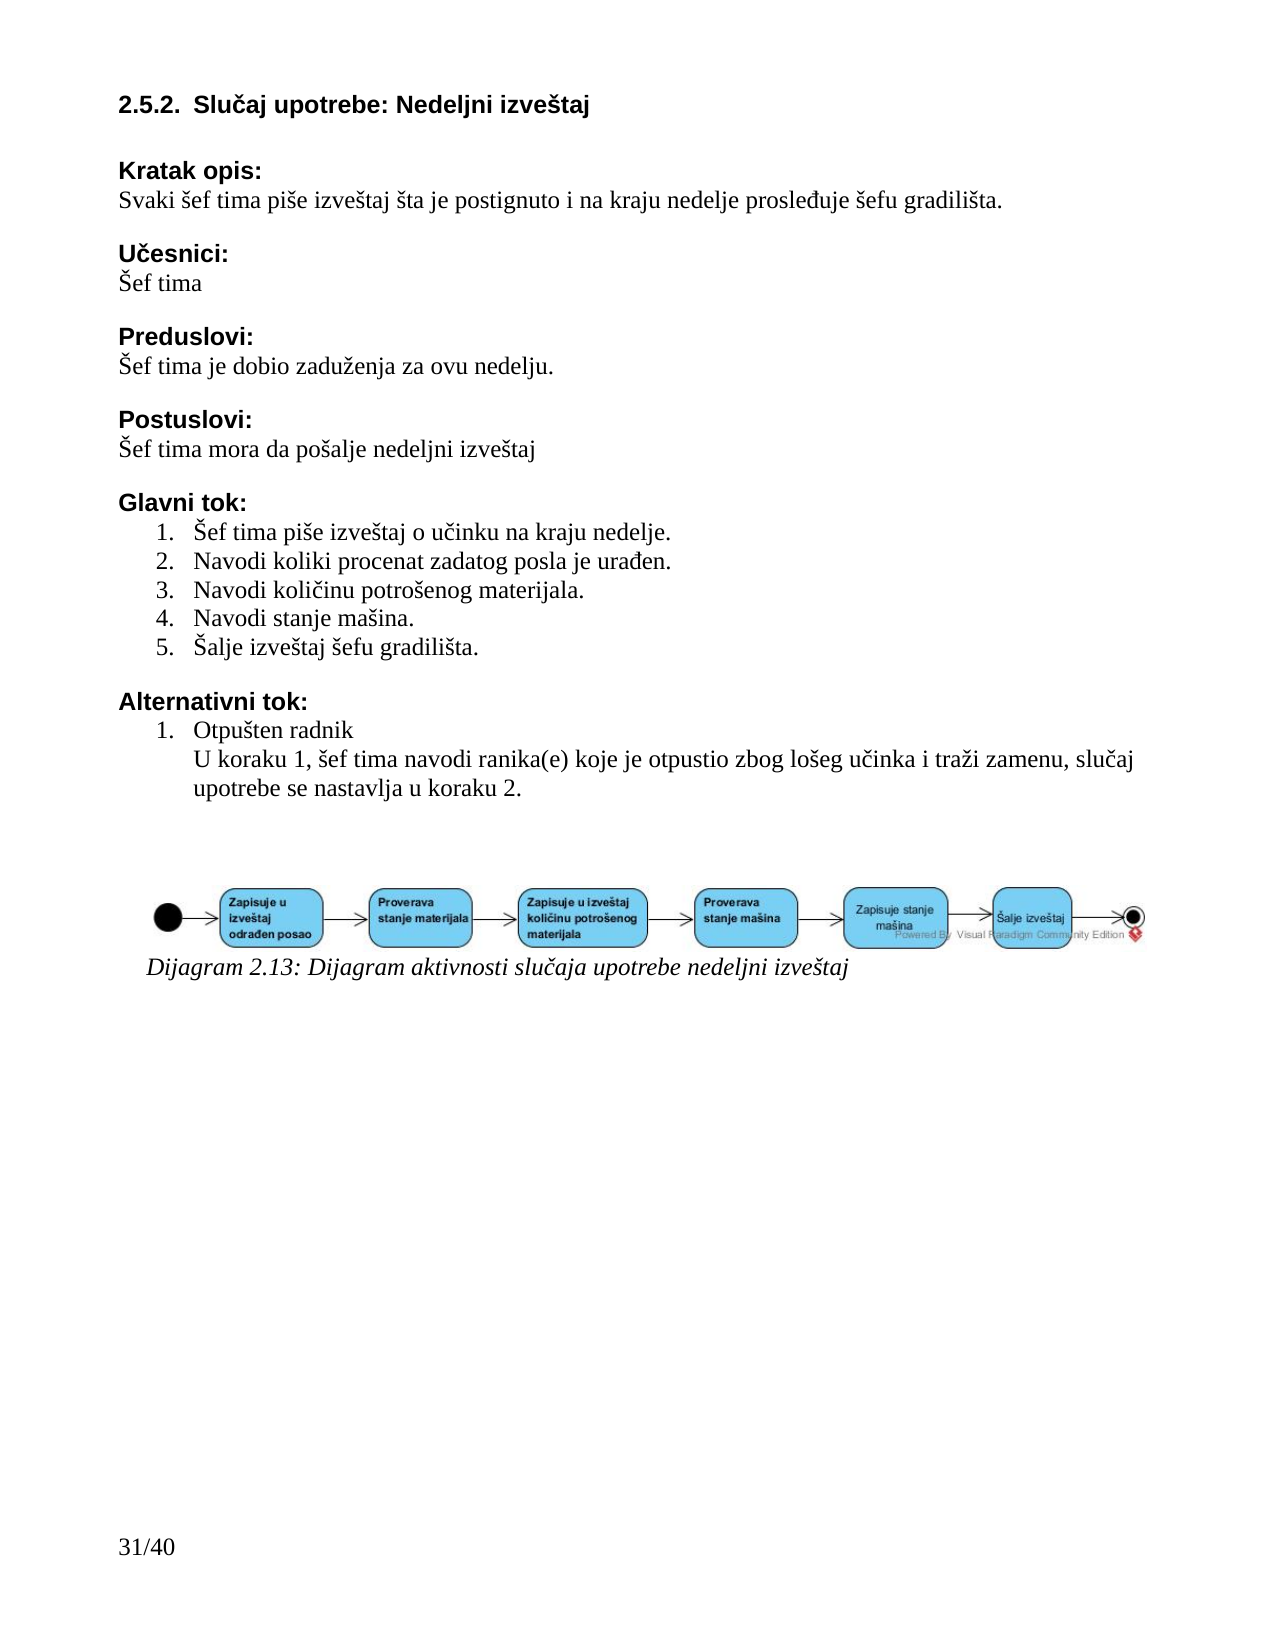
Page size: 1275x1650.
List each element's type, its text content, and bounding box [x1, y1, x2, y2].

text Šef tima je dobio zaduženja za ovu nedelju. [118, 351, 1157, 380]
list Otpušten radnik U koraku 1, šef tima navodi ranika(e) koje je otpustio zbog lošeg učinka i traži zamenu, slučaj upotrebe se nastavlja u koraku 2. [156, 715, 1157, 801]
subtitle Postuslovi: [118, 405, 1157, 434]
list Šef tima piše izveštaj o učinku na kraju nedelje. [156, 517, 1157, 546]
text Šef tima [118, 268, 1157, 297]
text Svaki šef tima piše izveštaj šta je postignuto i na kraju nedelje prosleđuje šefu gradilišta. [118, 185, 1157, 214]
text Šef tima mora da pošalje nedeljni izveštaj [118, 434, 1157, 463]
picture [146, 885, 1148, 952]
subtitle Kratak opis: [118, 156, 1157, 185]
list Dijagram 2.13: Dijagram aktivnosti slučaja upotrebe nedeljni izveštaj [146, 952, 1147, 981]
subtitle Preduslovi: [118, 322, 1157, 351]
list Navodi koliki procenat zadatog posla je urađen. [156, 546, 1157, 575]
subtitle Slučaj upotrebe: Nedeljni izveštaj [118, 89, 1157, 118]
subtitle Učesnici: [118, 239, 1157, 268]
list Navodi stanje mašina. [156, 603, 1157, 632]
list [146, 873, 1147, 885]
subtitle Glavni tok: [118, 488, 1157, 517]
list Navodi količinu potrošenog materijala. [156, 575, 1157, 603]
subtitle Alternativni tok: [118, 686, 1157, 715]
list Šalje izveštaj šefu gradilišta. [156, 632, 1157, 661]
